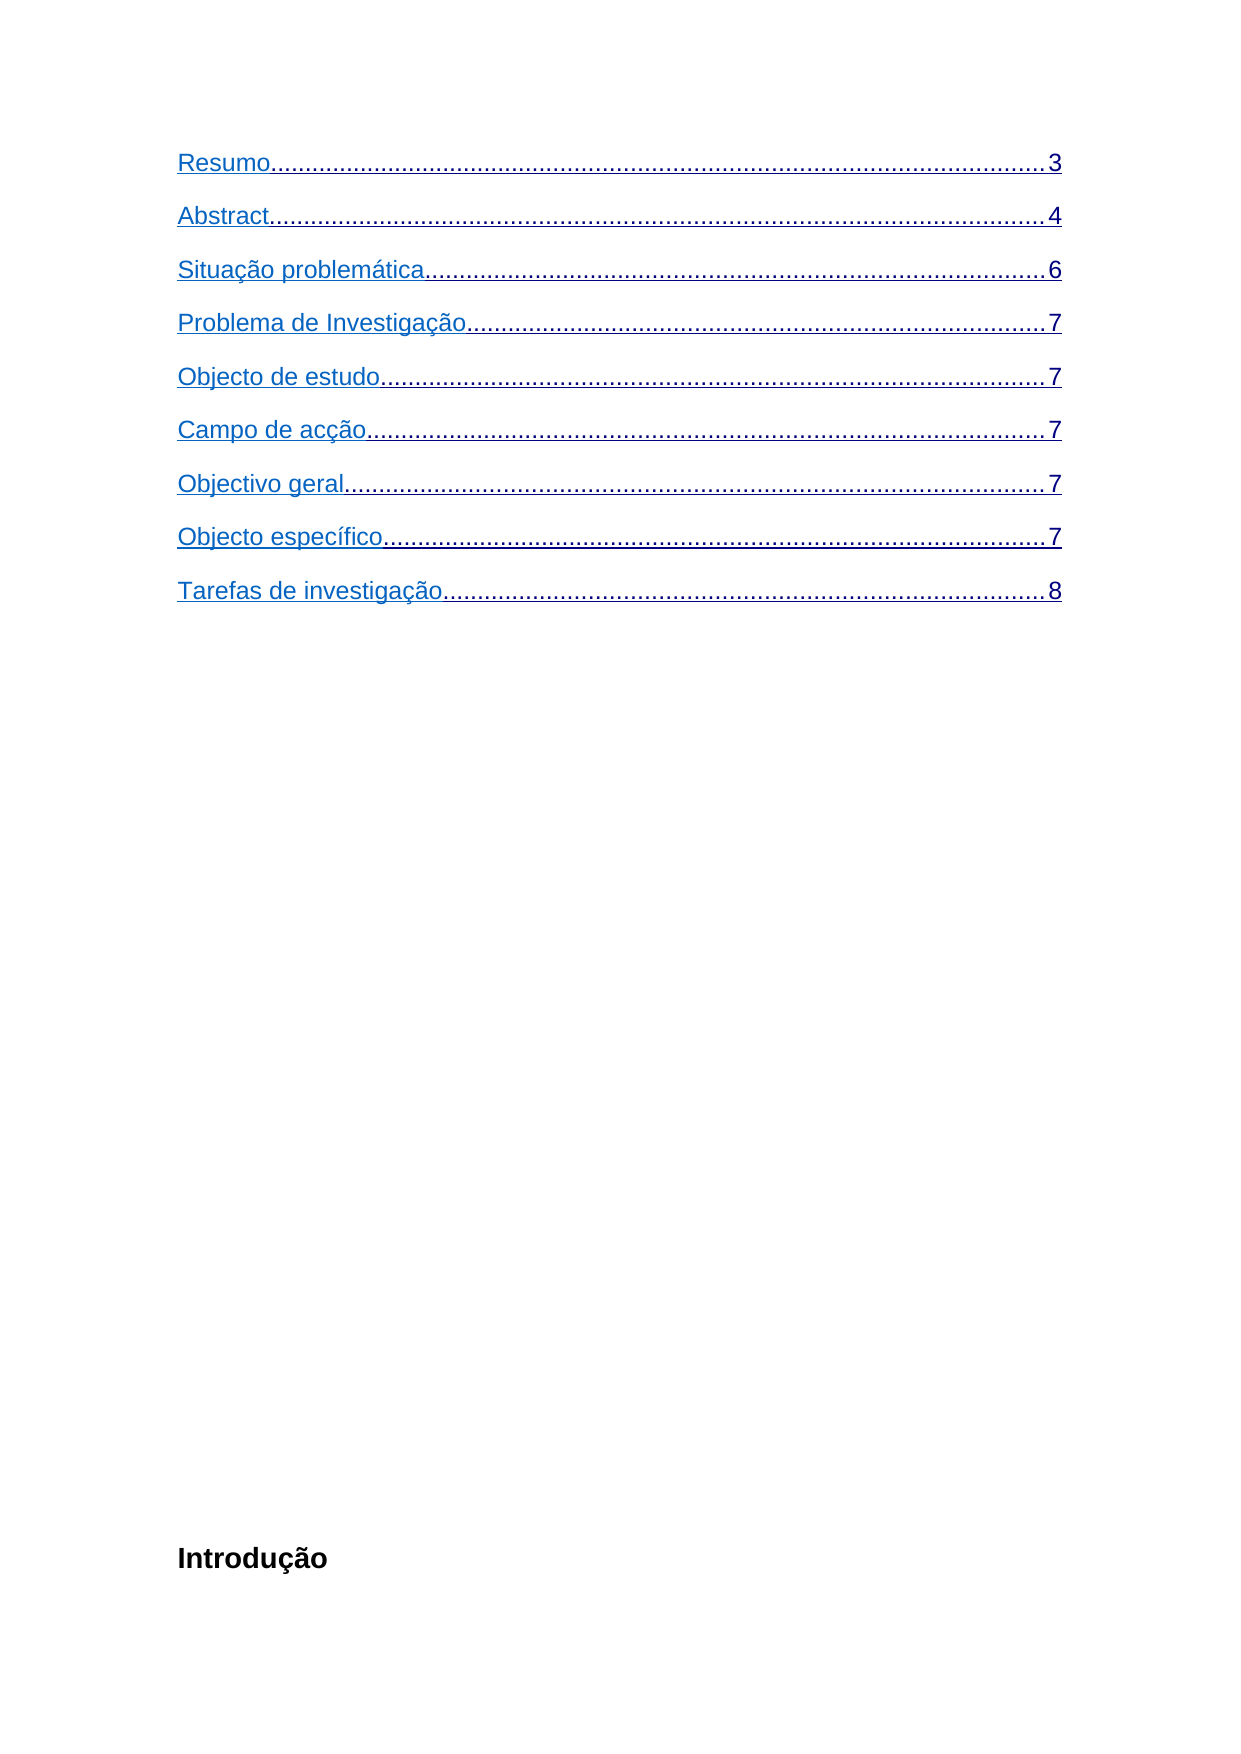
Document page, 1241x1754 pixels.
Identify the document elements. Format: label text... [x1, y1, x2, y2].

text Introdução [177, 1541, 1063, 1575]
text Objectivo geral 7 [177, 469, 1063, 498]
text Situação problemática 6 [177, 255, 1063, 283]
text Problema de Investigação 7 [177, 308, 1063, 337]
text Objecto específico 7 [177, 522, 1063, 551]
text Objecto de estudo 7 [177, 362, 1063, 391]
text Tarefas de investigação 8 [177, 576, 1063, 605]
text Campo de acção 7 [177, 415, 1063, 444]
text Abstract 4 [177, 201, 1063, 230]
text Resumo 3 [177, 148, 1063, 176]
